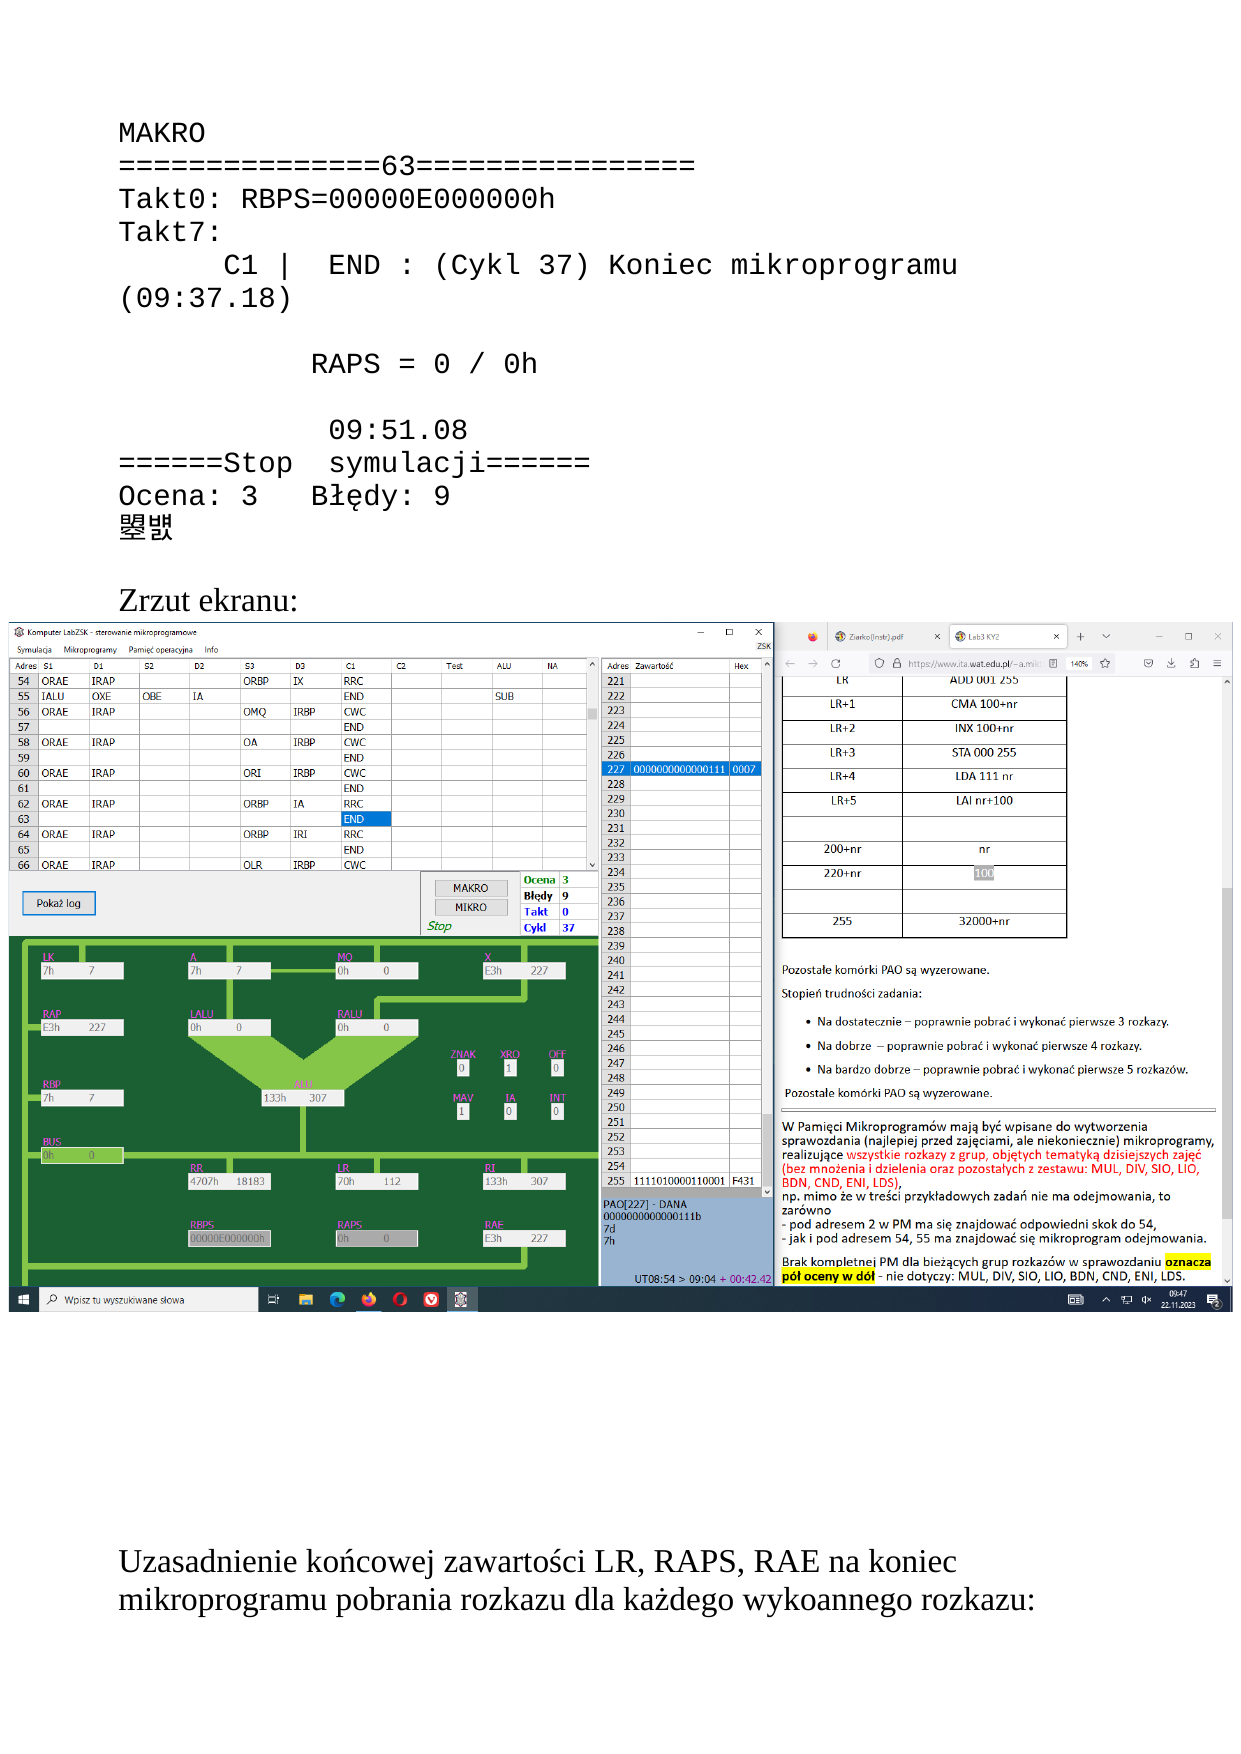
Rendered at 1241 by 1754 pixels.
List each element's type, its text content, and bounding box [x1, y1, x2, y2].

text Uzasadnienie końcowej zawartości LR, RAPS, RAE na koniec mikroprogramu pobrania rozkazu dla każdego wykoannego rozkazu: [118, 1541, 1122, 1618]
text C1 | END : (Cykl 37) Koniec mikroprogramu (09:37.18) [118, 250, 1122, 316]
text Takt0: RBPS=00000E000000h [118, 184, 1122, 217]
text ======Stop symulacji====== [118, 448, 1122, 481]
text MAKRO [118, 118, 1122, 151]
text 曌뱴 [118, 514, 1122, 547]
text Zrzut ekranu: [118, 580, 1122, 619]
text 09:51.08 [118, 415, 1122, 448]
picture [8, 622, 1233, 1312]
text RAPS = 0 / 0h [118, 349, 1122, 382]
text Takt7: [118, 217, 1122, 250]
text ===============63================ [118, 151, 1122, 184]
text Ocena: 3 Błędy: 9 [118, 481, 1122, 514]
